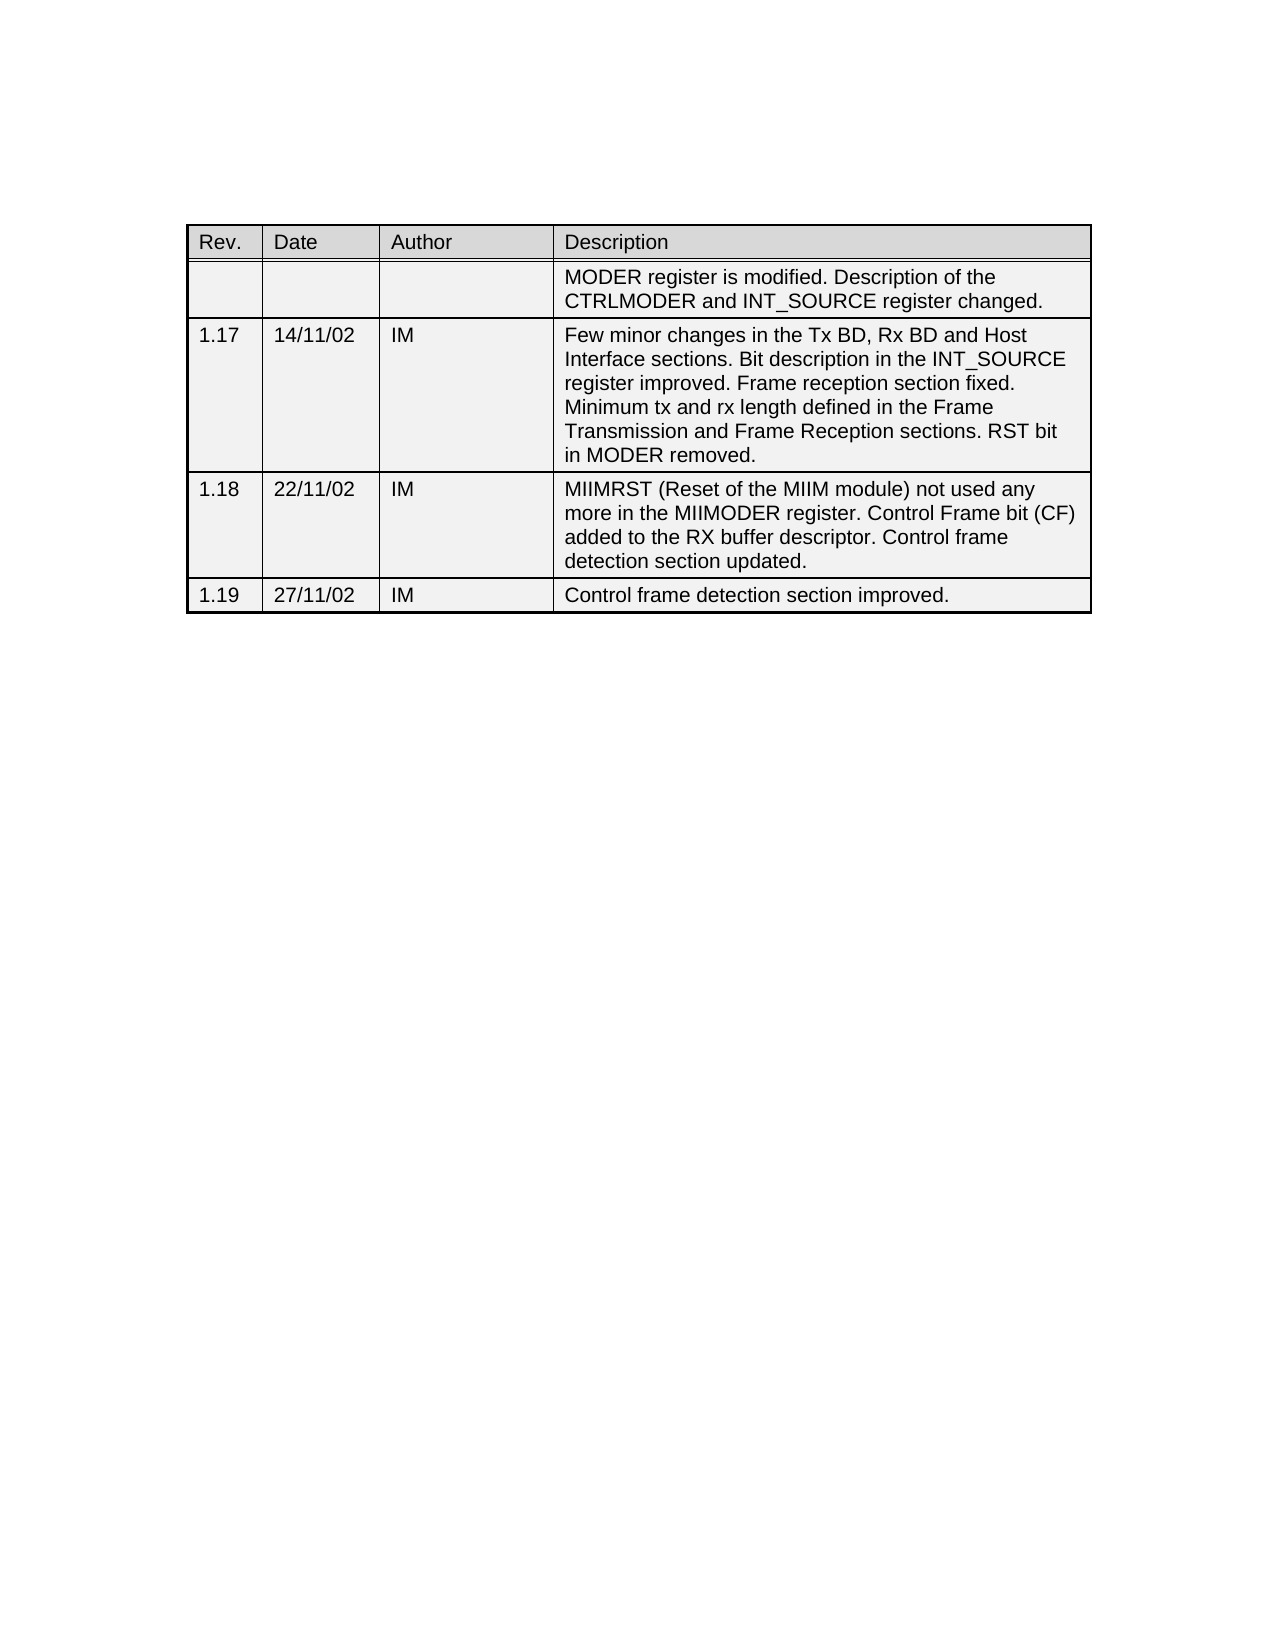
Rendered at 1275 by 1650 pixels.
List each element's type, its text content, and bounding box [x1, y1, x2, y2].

table_cell 1.17 [189, 319, 262, 471]
table_cell IM [380, 319, 553, 471]
table_cell Few minor changes in the Tx BD, Rx BD and Host Interface sections. Bit description in the INT_SOURCE register improved. Frame reception section fixed. Minimum tx and rx length defined in the Frame Transmission and Frame Reception sections. RST bit in MODER removed. [554, 319, 1090, 471]
table_cell IM [380, 473, 553, 577]
table_header Rev. [189, 226, 262, 258]
table_cell [263, 262, 379, 317]
table_header Author [380, 226, 553, 258]
table_cell MODER register is modified. Description of the CTRLMODER and INT_SOURCE register changed. [554, 262, 1090, 317]
table_cell 1.18 [189, 473, 262, 577]
table_header Description [554, 226, 1090, 258]
table_cell 1.19 [189, 579, 262, 611]
table_cell IM [380, 579, 553, 611]
table_cell MIIMRST (Reset of the MIIM module) not used any more in the MIIMODER register. Control Frame bit (CF) added to the RX buffer descriptor. Control frame detection section updated. [554, 473, 1090, 577]
table_cell [189, 262, 262, 317]
table_cell [380, 262, 553, 317]
table_cell 22/11/02 [263, 473, 379, 577]
table_header Date [263, 226, 379, 258]
table_cell Control frame detection section improved. [554, 579, 1090, 611]
table_cell 14/11/02 [263, 319, 379, 471]
table_cell 27/11/02 [263, 579, 379, 611]
